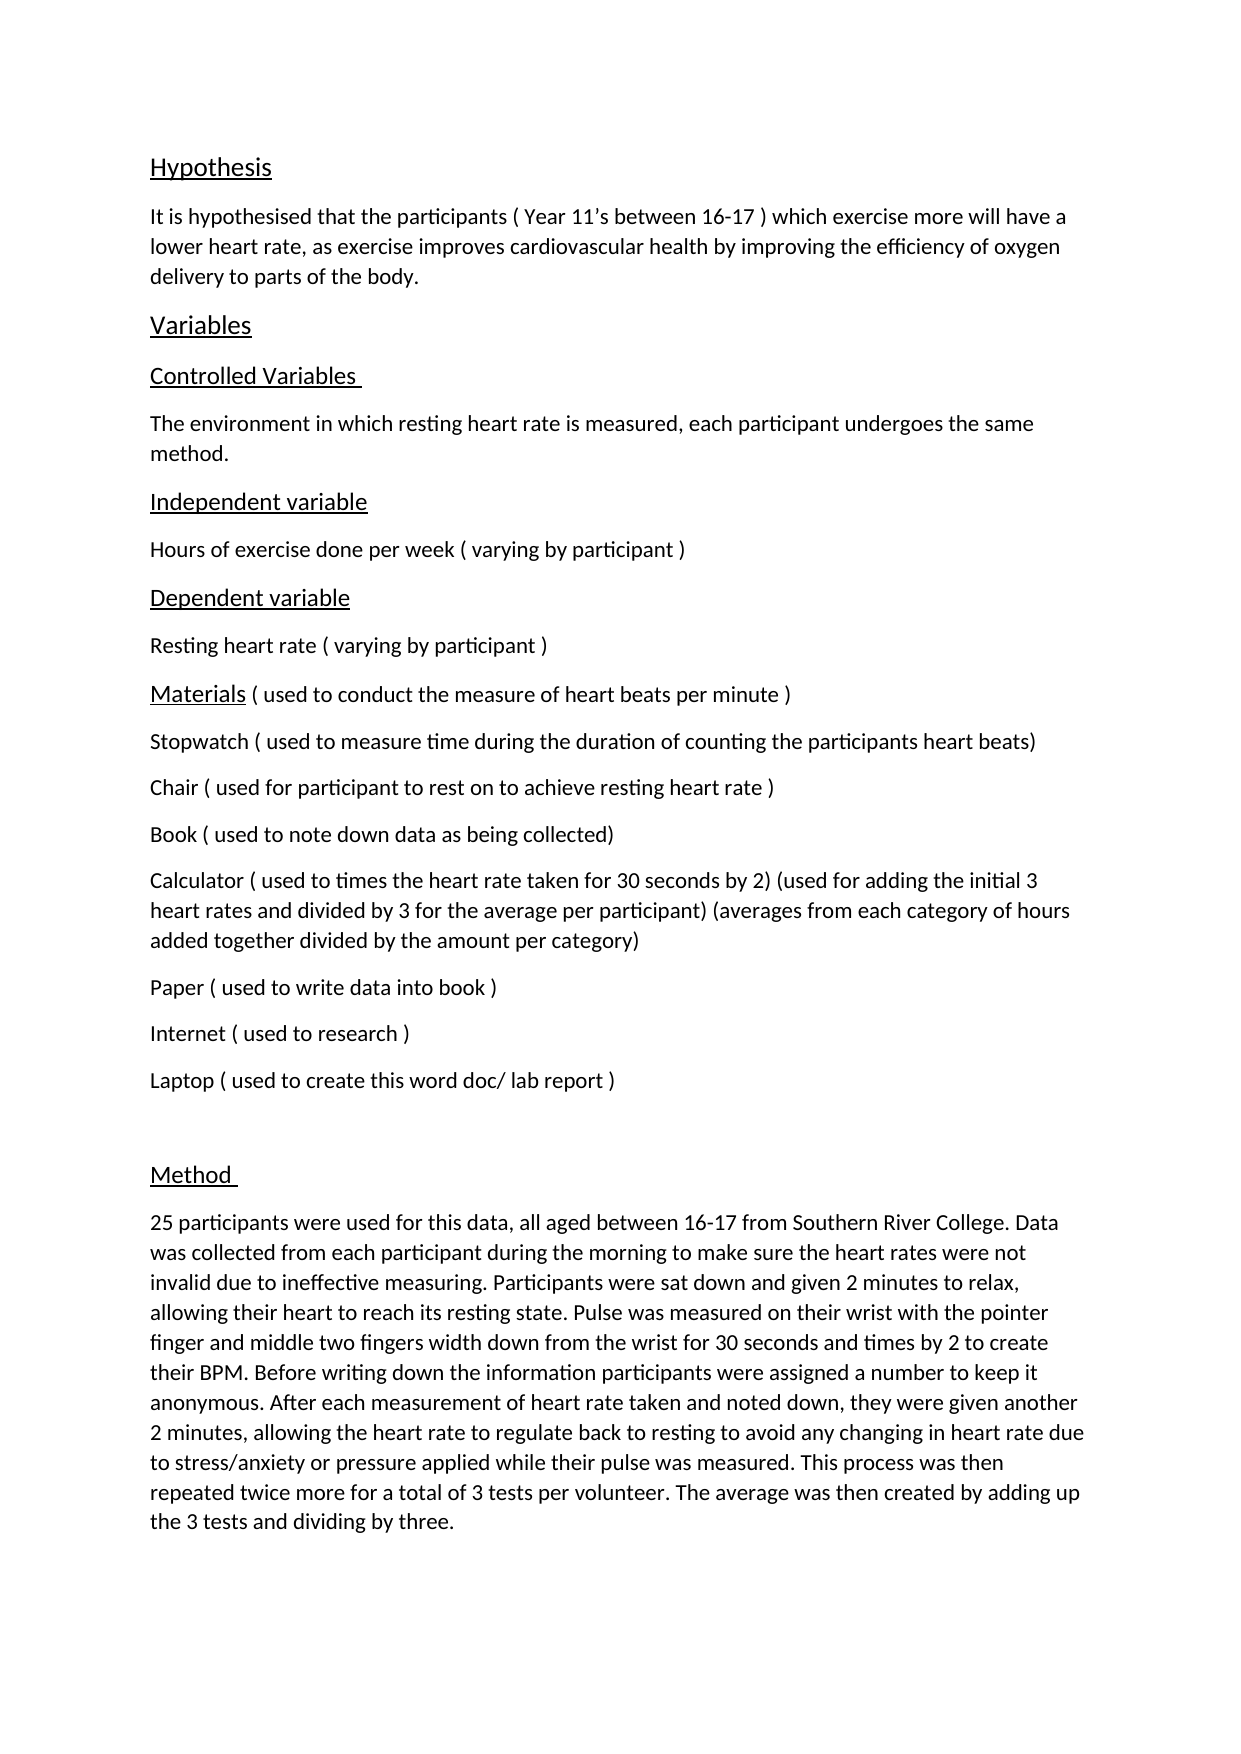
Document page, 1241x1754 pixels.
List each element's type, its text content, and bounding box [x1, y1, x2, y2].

text Variables [150, 308, 1090, 341]
text Paper ( used to write data into book ) [150, 973, 1090, 1001]
text Method [150, 1159, 1090, 1190]
text It is hypothesised that the participants ( Year 11’s between 16-17 ) which exercise more will have a lower heart rate, as exercise improves cardiovascular health by improving the efficiency of oxygen delivery to parts of the body. [150, 202, 1090, 290]
text Chair ( used for participant to rest on to achieve resting heart rate ) [150, 773, 1090, 802]
text Book ( used to note down data as being collected) [150, 820, 1090, 848]
text Hypothesis [150, 150, 1090, 183]
text Independent variable [150, 486, 1090, 517]
text Hours of exercise done per week ( varying by participant ) [150, 535, 1090, 563]
text Laptop ( used to create this word doc/ lab report ) [150, 1066, 1090, 1094]
text Internet ( used to research ) [150, 1019, 1090, 1048]
text 25 participants were used for this data, all aged between 16-17 from Southern River College. Data was collected from each participant during the morning to make sure the heart rates were not invalid due to ineffective measuring. Participants were sat down and given 2 minutes to relax, allowing their heart to reach its resting state. Pulse was measured on their wrist with the pointer finger and middle two fingers width down from the wrist for 30 seconds and times by 2 to create their BPM. Before writing down the information participants were assigned a number to keep it anonymous. After each measurement of heart rate taken and noted down, they were given another 2 minutes, allowing the heart rate to regulate back to resting to avoid any changing in heart rate due to stress/anxiety or pressure applied while their pulse was measured. This process was then repeated twice more for a total of 3 tests per volunteer. The average was then created by adding up the 3 tests and dividing by three. [150, 1208, 1090, 1536]
text Resting heart rate ( varying by participant ) [150, 631, 1090, 659]
text Stopwatch ( used to measure time during the duration of counting the participants heart beats) [150, 727, 1090, 755]
text Controlled Variables [150, 360, 1090, 391]
text The environment in which resting heart rate is measured, each participant undergoes the same method. [150, 409, 1090, 467]
text Dependent variable [150, 582, 1090, 612]
text Calculator ( used to times the heart rate taken for 30 seconds by 2) (used for adding the initial 3 heart rates and divided by 3 for the average per participant) (averages from each category of hours added together divided by the amount per category) [150, 867, 1090, 954]
text Materials ( used to conduct the measure of heart beats per minute ) [150, 678, 1090, 708]
